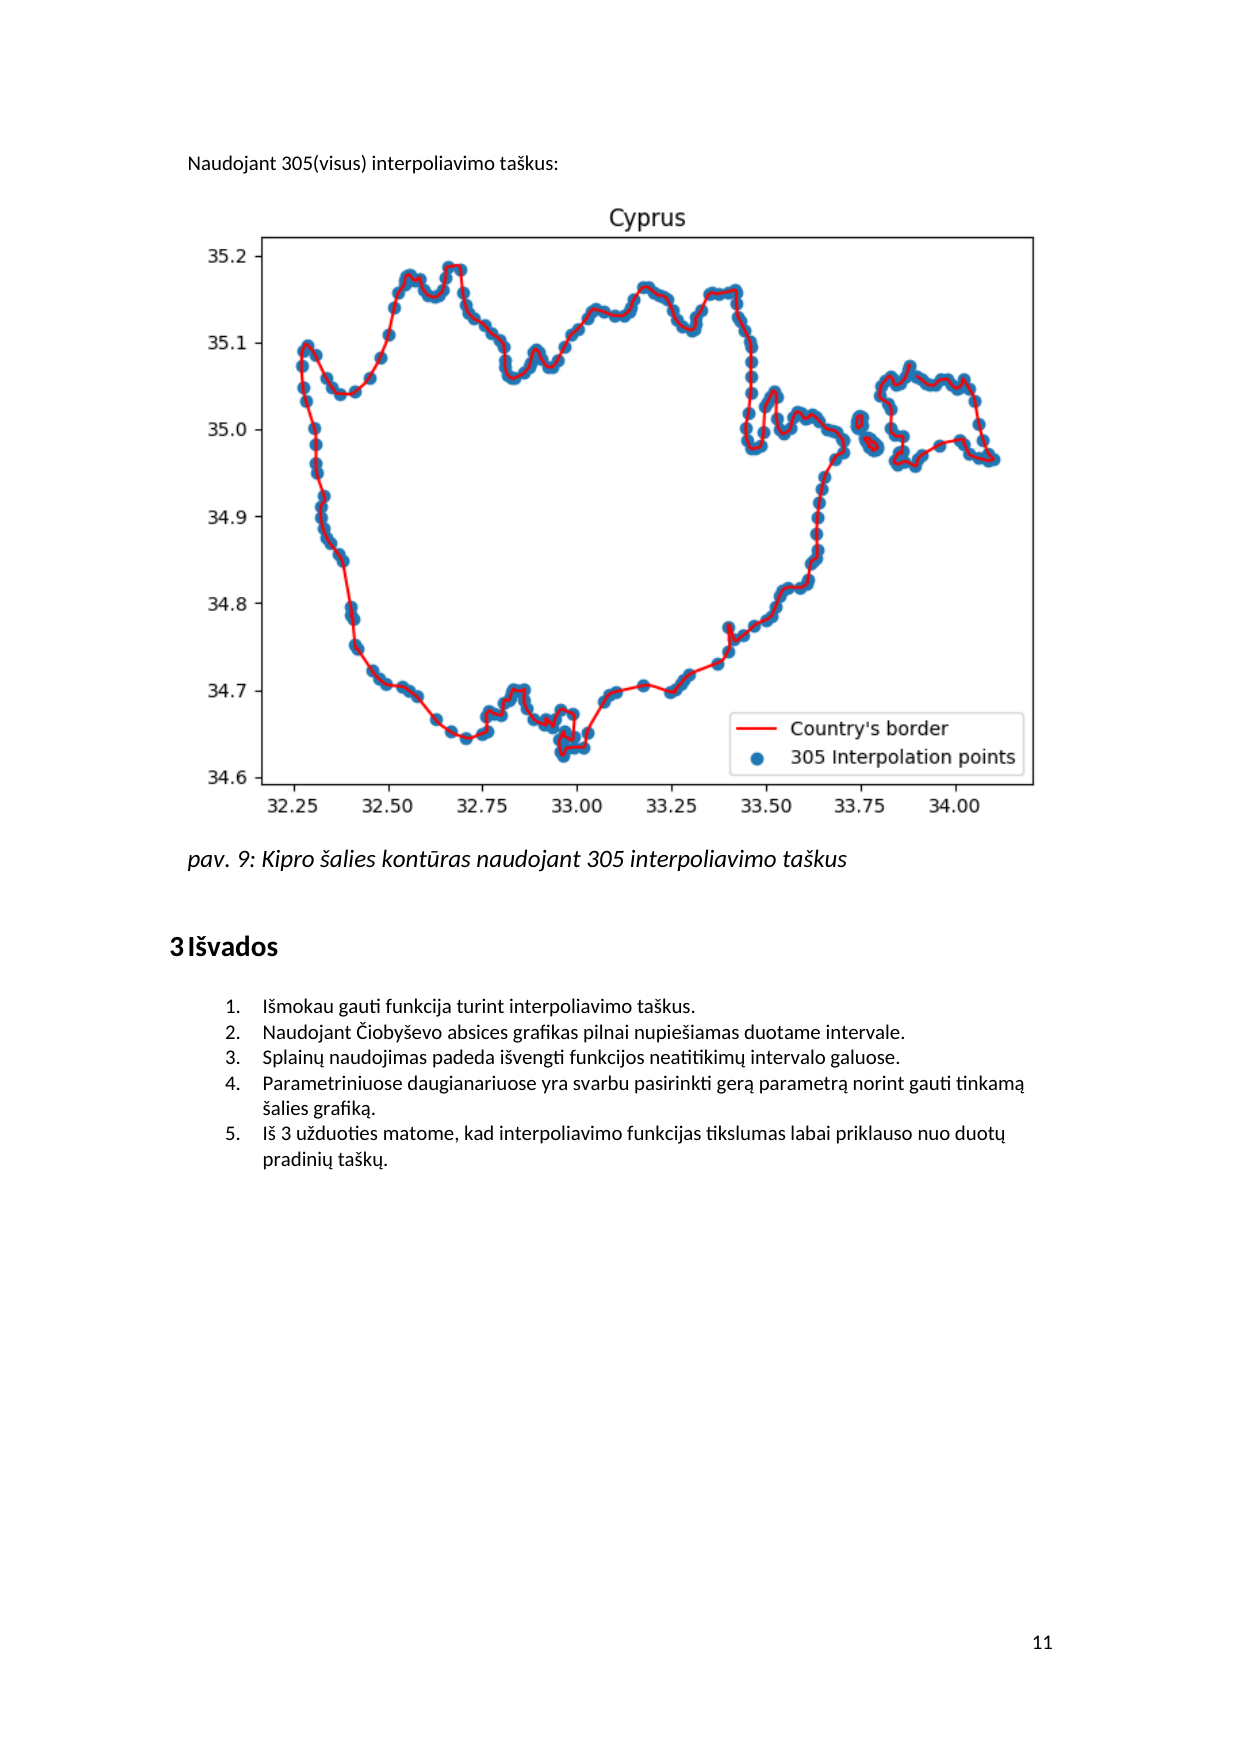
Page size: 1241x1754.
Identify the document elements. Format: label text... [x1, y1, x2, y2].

list Naudojant Čiobyševo absices grafikas pilnai nupiešiamas duotame intervale. [225, 1019, 1053, 1044]
list Išmokau gauti funkcija turint interpoliavimo taškus. [225, 993, 1053, 1019]
text pav. 9: Kipro šalies kontūras naudojant 305 interpoliavimo taškus [187, 837, 1053, 873]
text Naudojant 305(visus) interpoliavimo taškus: [187, 150, 1053, 175]
list Parametriniuose daugianariuose yra svarbu pasirinkti gerą parametrą norint gauti tinkamą šalies grafiką. [225, 1070, 1053, 1121]
subtitle Išvados [169, 928, 1053, 964]
picture [187, 187, 1053, 837]
list Iš 3 užduoties matome, kad interpoliavimo funkcijas tikslumas labai priklauso nuo duotų pradinių taškų. [225, 1121, 1053, 1171]
list Splainų naudojimas padeda išvengti funkcijos neatitikimų intervalo galuose. [225, 1044, 1053, 1070]
